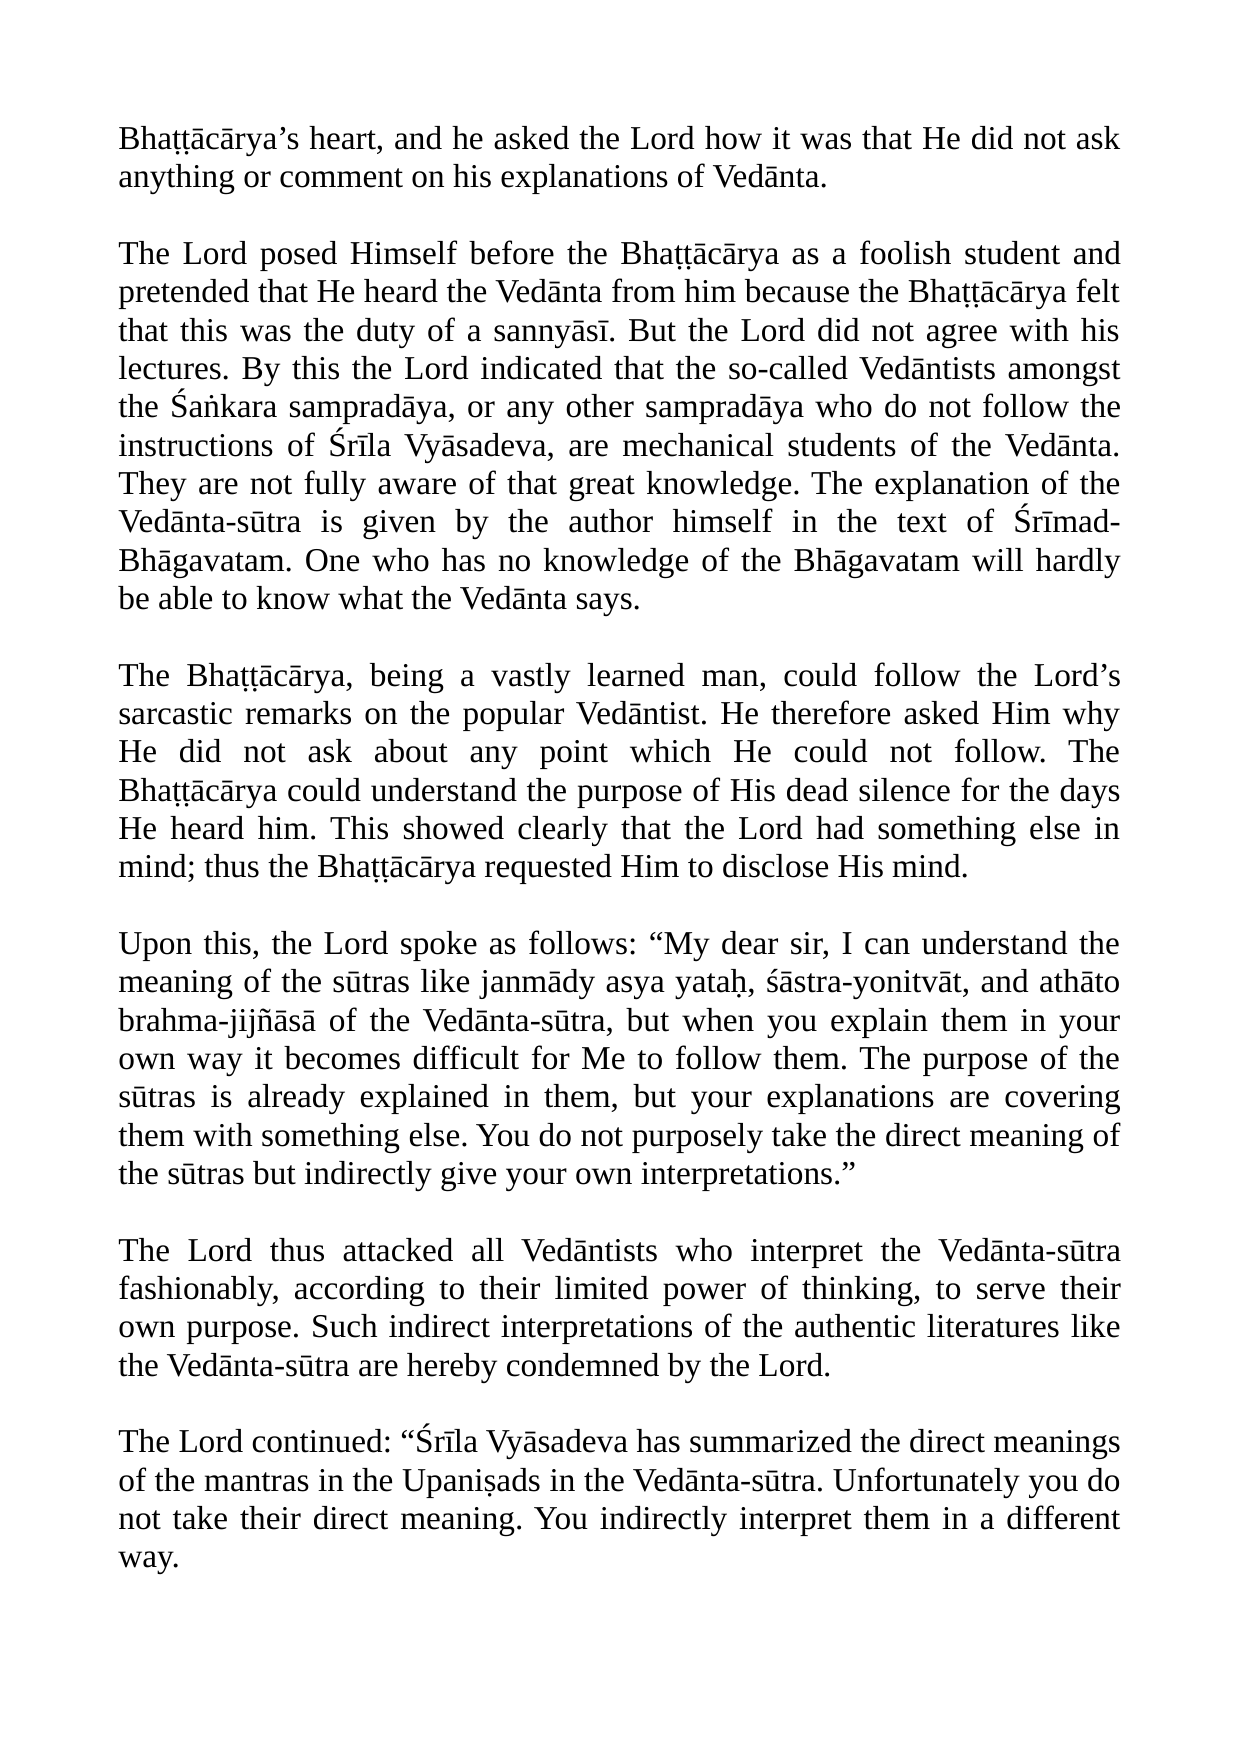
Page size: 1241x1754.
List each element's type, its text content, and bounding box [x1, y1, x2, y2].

text The Lord posed Himself before the Bhaṭṭācārya as a foolish student and pretended that He heard the Vedānta from him because the Bhaṭṭācārya felt that this was the duty of a sannyāsī. But the Lord did not agree with his lectures. By this the Lord indicated that the so-called Vedāntists amongst the Śaṅkara sampradāya, or any other sampradāya who do not follow the instructions of Śrīla Vyāsadeva, are mechanical students of the Vedānta. They are not fully aware of that great knowledge. The explanation of the Vedānta-sūtra is given by the author himself in the text of Śrīmad-Bhāgavatam. One who has no knowledge of the Bhāgavatam will hardly be able to know what the Vedānta says. [118, 233, 1122, 616]
text Bhaṭṭācārya’s heart, and he asked the Lord how it was that He did not ask anything or comment on his explanations of Vedānta. [118, 118, 1122, 195]
text The Lord continued: “Śrīla Vyāsadeva has summarized the direct meanings of the mantras in the Upaniṣads in the Vedānta-sūtra. Unfortunately you do not take their direct meaning. You indirectly interpret them in a different way. [118, 1421, 1122, 1575]
text Upon this, the Lord spoke as follows: “My dear sir, I can understand the meaning of the sūtras like janmādy asya yataḥ, śāstra-yonitvāt, and athāto brahma-jijñāsā of the Vedānta-sūtra, but when you explain them in your own way it becomes difficult for Me to follow them. The purpose of the sūtras is already explained in them, but your explanations are covering them with something else. You do not purposely take the direct meaning of the sūtras but indirectly give your own interpretations.” [118, 923, 1122, 1191]
text The Bhaṭṭācārya, being a vastly learned man, could follow the Lord’s sarcastic remarks on the popular Vedāntist. He therefore asked Him why He did not ask about any point which He could not follow. The Bhaṭṭācārya could understand the purpose of His dead silence for the days He heard him. This showed clearly that the Lord had something else in mind; thus the Bhaṭṭācārya requested Him to disclose His mind. [118, 655, 1122, 885]
text The Lord thus attacked all Vedāntists who interpret the Vedānta-sūtra fashionably, according to their limited power of thinking, to serve their own purpose. Such indirect interpretations of the authentic literatures like the Vedānta-sūtra are hereby condemned by the Lord. [118, 1230, 1122, 1383]
